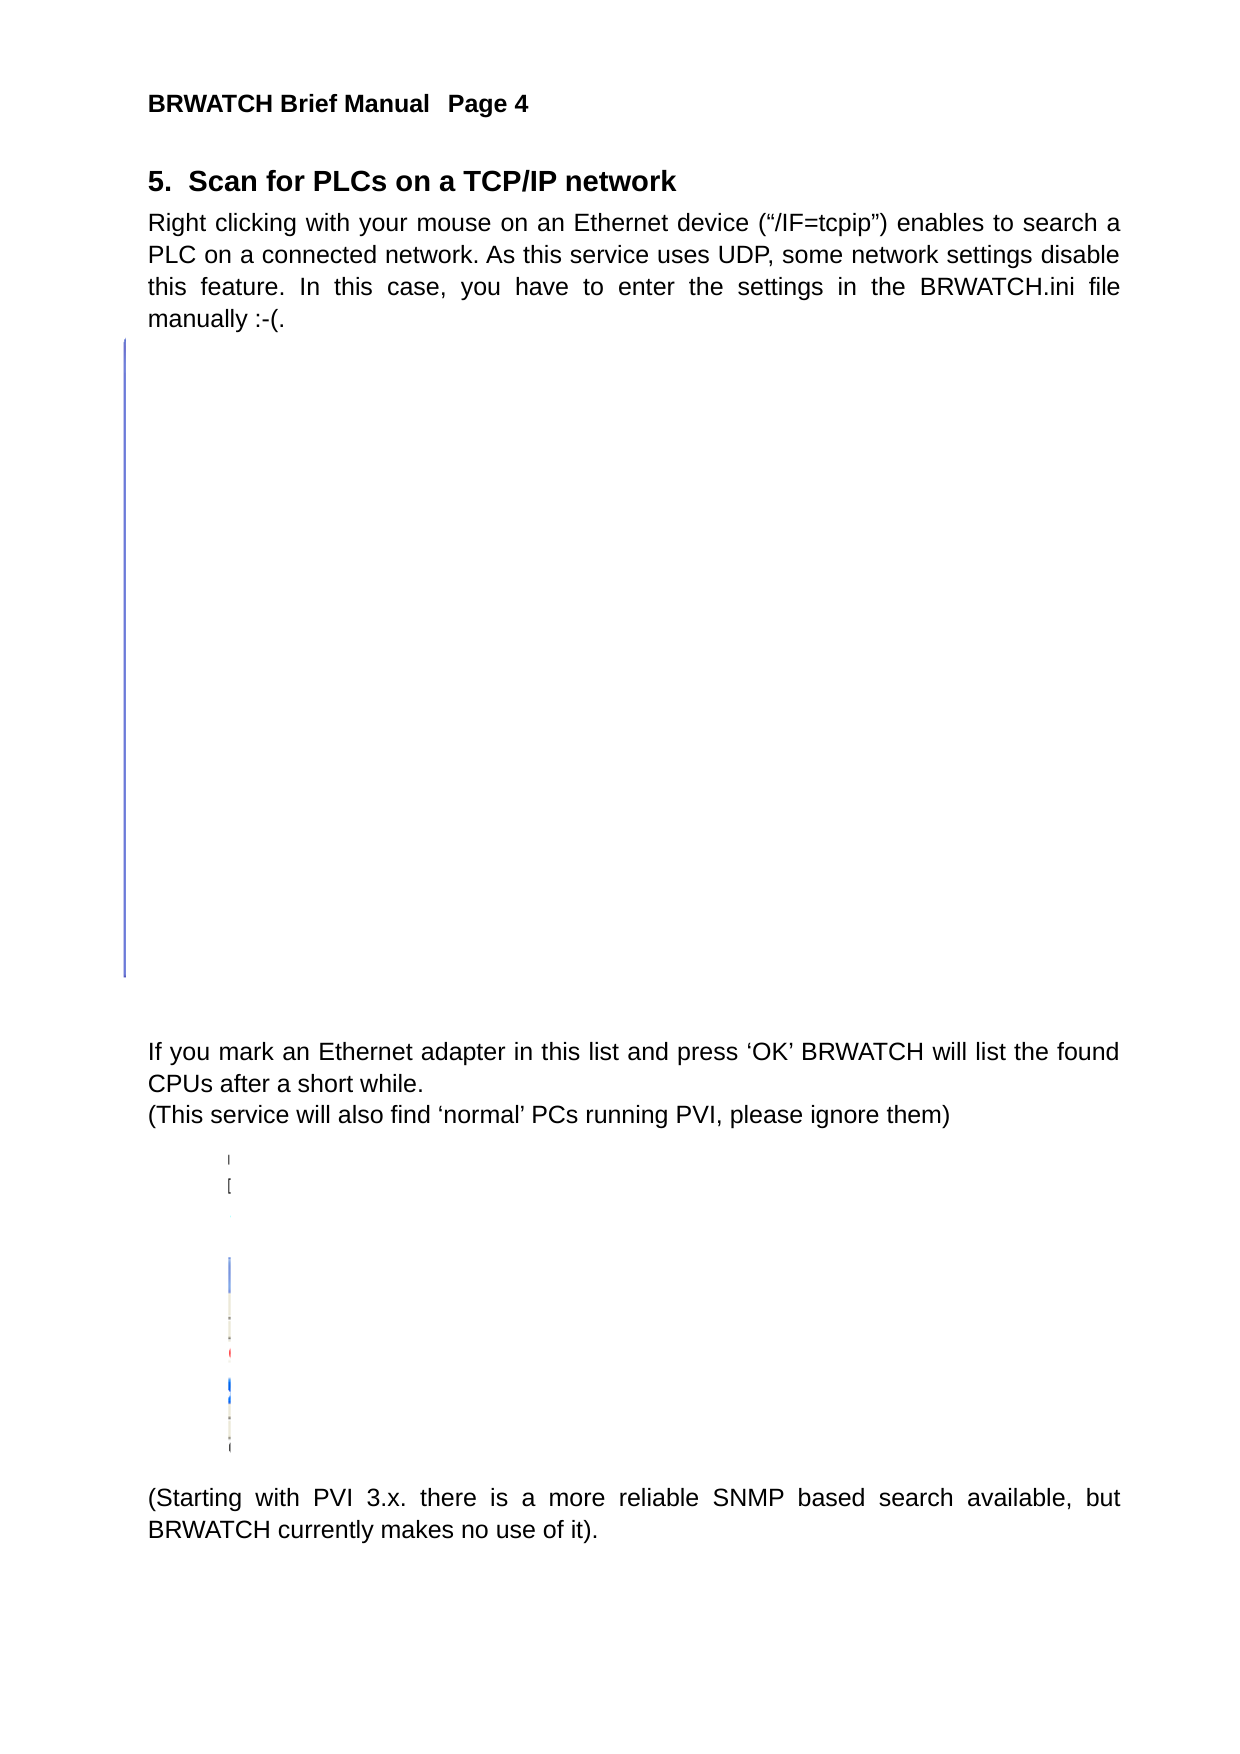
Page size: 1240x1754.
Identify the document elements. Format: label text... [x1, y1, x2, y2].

text Right clicking with your mouse on an Ethernet device (“/IF=tcpip”) enables to search a PLC on a connected network. As this service uses UDP, some network settings disable this feature. In this case, you have to enter the settings in the BRWATCH.ini file manually :-(. [148, 208, 1122, 332]
text (Starting with PVI 3.x. there is a more reliable SNMP based search available, but BRWATCH currently makes no use of it). [148, 1483, 1122, 1544]
text If you mark an Ethernet adapter in this list and press ‘OK’ BRWATCH will list the found CPUs after a short while. [148, 1037, 1122, 1097]
subtitle 5. Scan for PLCs on a TCP/IP network [148, 164, 1122, 197]
text (This service will also find ‘normal’ PCs running PVI, please ignore them) [148, 1101, 1122, 1129]
